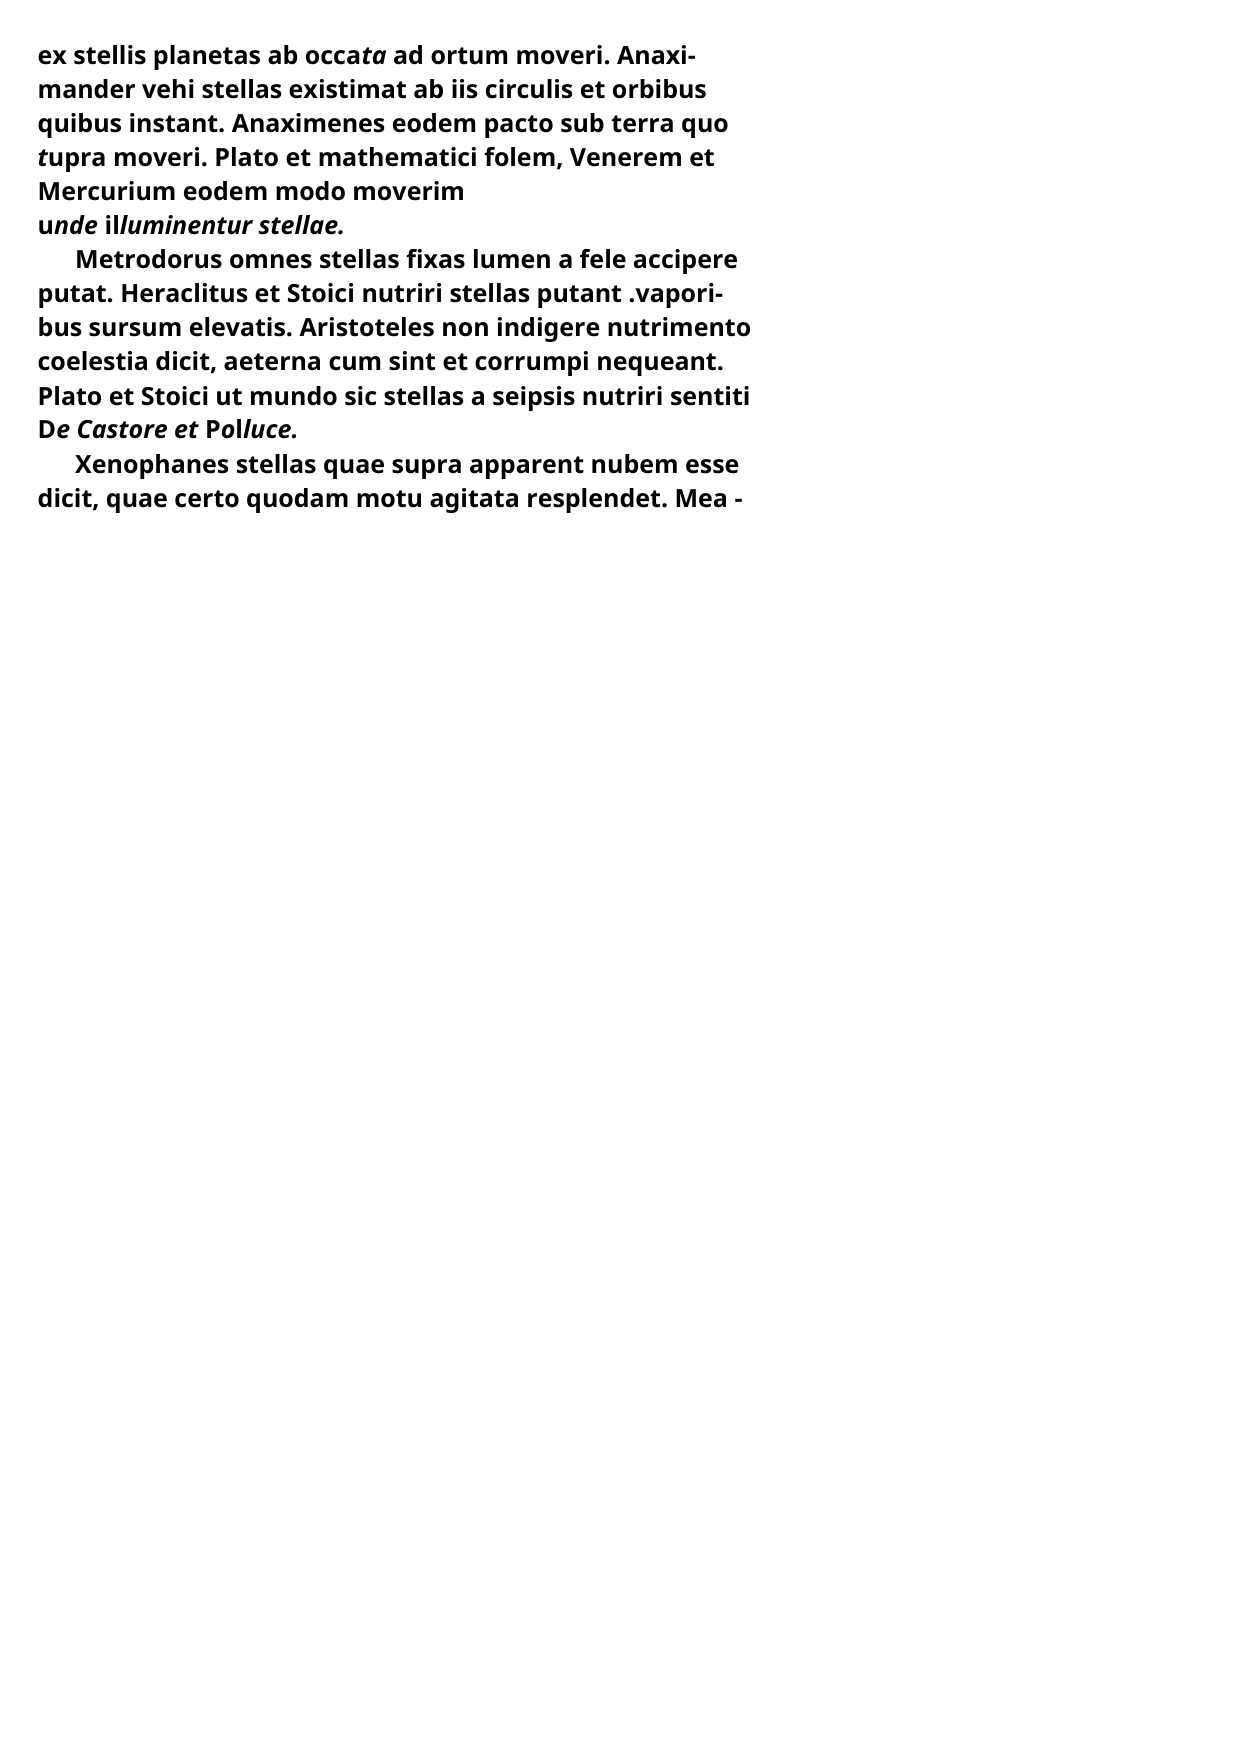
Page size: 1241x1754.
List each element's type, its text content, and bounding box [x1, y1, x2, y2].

text De Castore et Polluce. [37, 412, 1203, 446]
text Metrodorus omnes stellas fixas lumen a fele accipere putat. Heraclitus et Stoici nutriri stellas putant .vapori- bus sursum elevatis. Aristoteles non indigere nutrimento coelestia dicit, aeterna cum sint et corrumpi nequeant. Plato et Stoici ut mundo sic stellas a seipsis nutriri sentiti [37, 242, 1203, 412]
text ex stellis planetas ab occata ad ortum moveri. Anaxi- mander vehi stellas existimat ab iis circulis et orbibus quibus instant. Anaximenes eodem pacto sub terra quo tupra moveri. Plato et mathematici folem, Venerem et Mercurium eodem modo moverim [37, 37, 1203, 208]
text Xenophanes stellas quae supra apparent nubem esse dicit, quae certo quodam motu agitata resplendet. Mea - [37, 446, 1203, 514]
text unde illuminentur stellae. [37, 208, 1203, 242]
